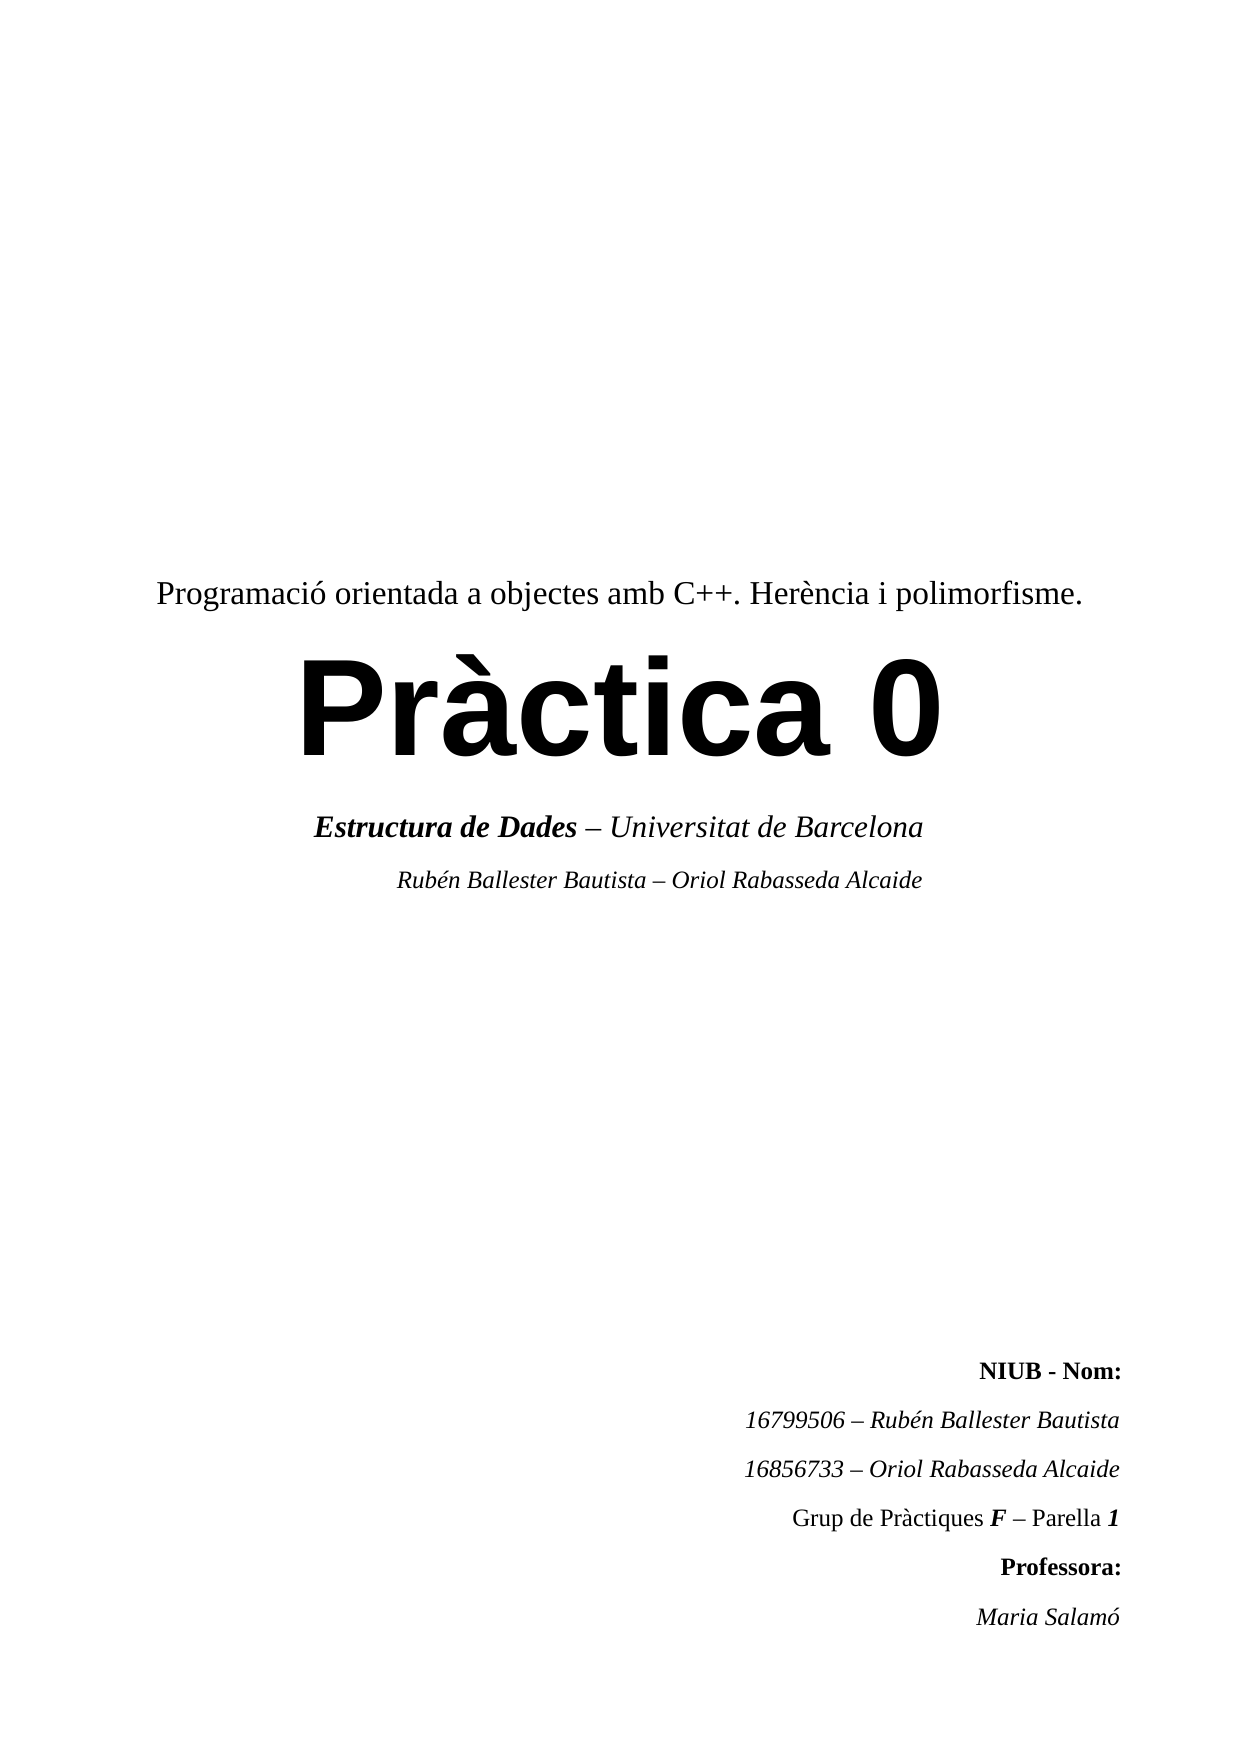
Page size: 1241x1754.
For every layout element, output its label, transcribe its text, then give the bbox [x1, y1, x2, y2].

text Maria Salamó [118, 1602, 1122, 1630]
text 16856733 – Oriol Rabasseda Alcaide [118, 1454, 1122, 1483]
text Estructura de Dades – Universitat de Barcelona [118, 808, 1122, 844]
text NIUB - Nom: [118, 1356, 1122, 1385]
text Professora: [118, 1552, 1122, 1581]
text Rubén Ballester Bautista – Oriol Rabasseda Alcaide [118, 866, 1122, 894]
text Grup de Pràctiques F – Parella 1 [118, 1503, 1122, 1532]
text Programació orientada a objectes amb C++. Herència i polimorfisme. [118, 573, 1122, 612]
subtitle Pràctica 0 [118, 626, 1122, 784]
text 16799506 – Rubén Ballester Bautista [118, 1405, 1122, 1434]
